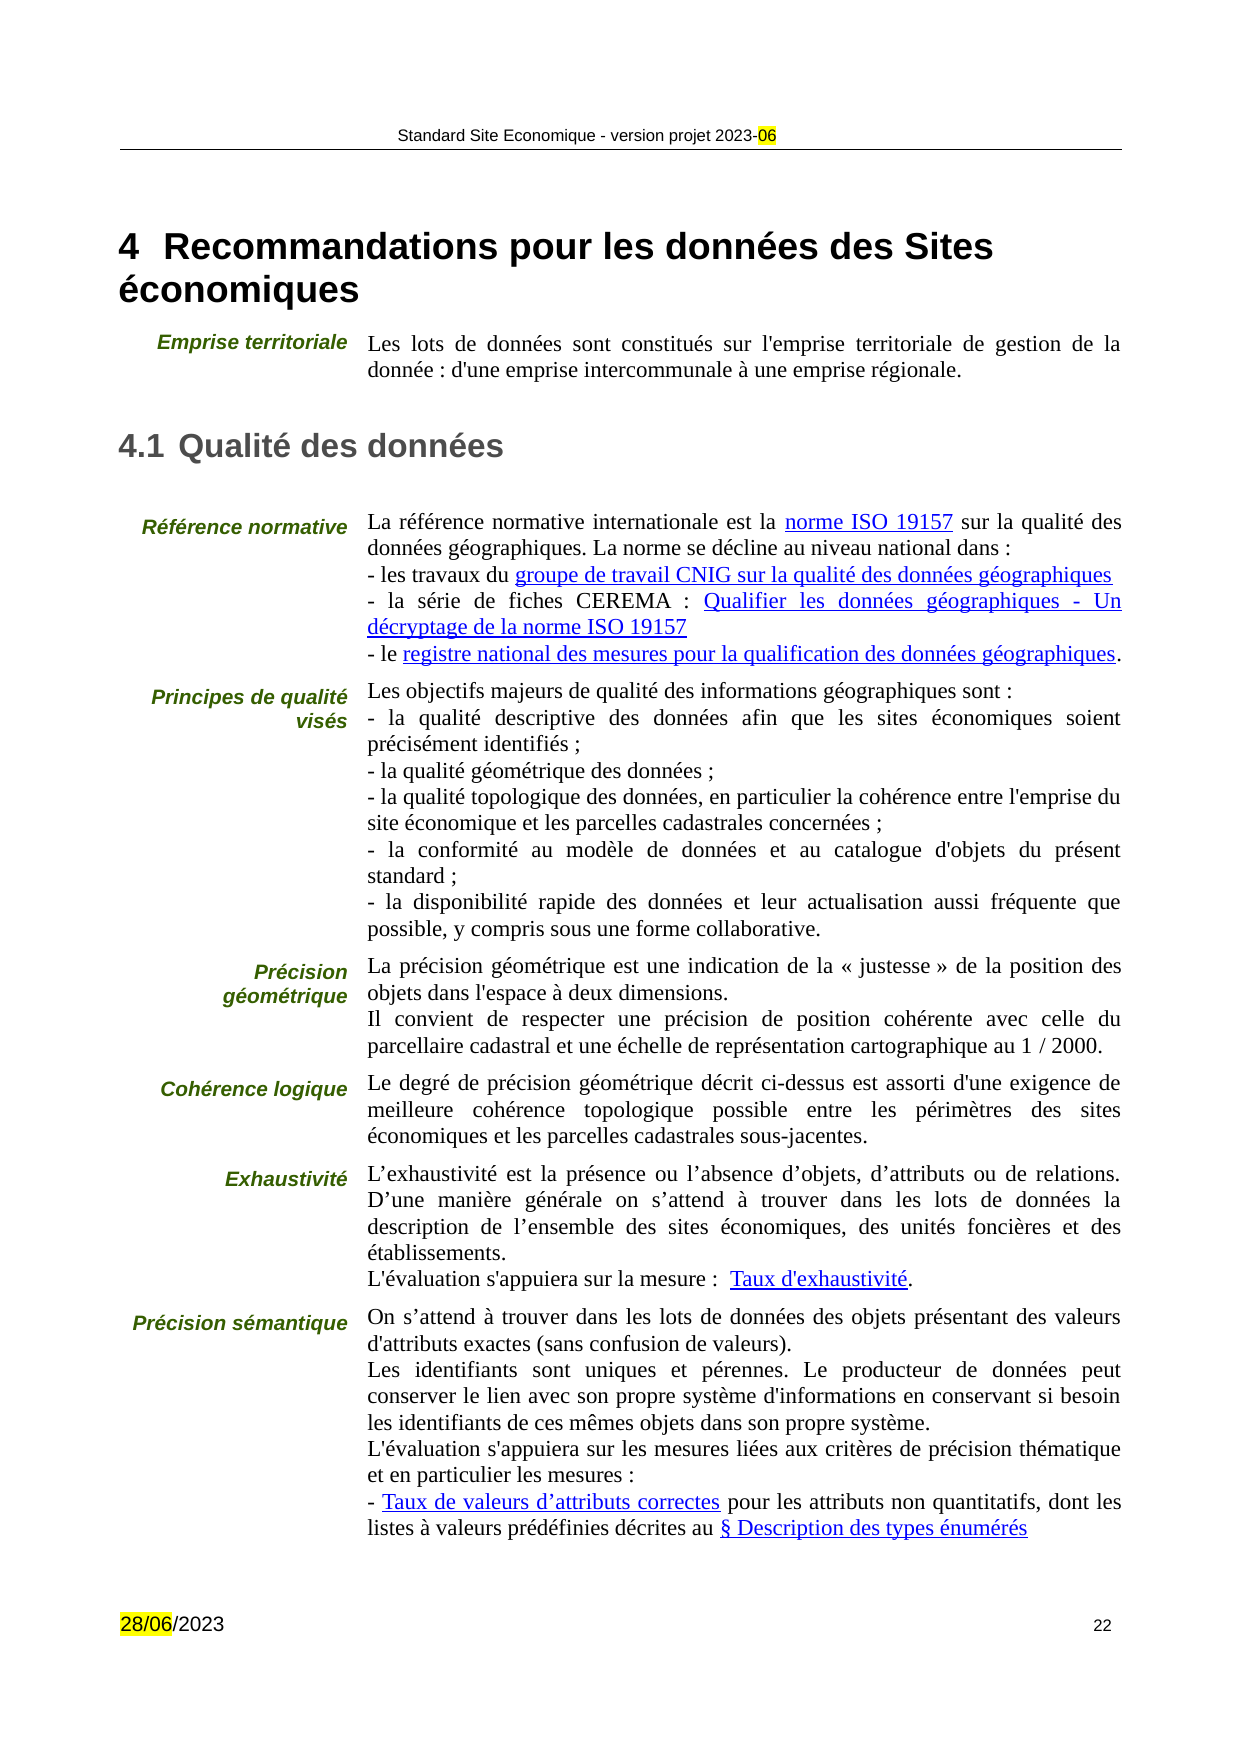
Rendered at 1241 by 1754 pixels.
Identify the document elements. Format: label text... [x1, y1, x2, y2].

table_cell Exhaustivité [118, 1154, 355, 1297]
table_cell L’exhaustivité est la présence ou l’absence d’objets, d’attributs ou de relations. D’une manière générale on s’attend à trouver dans les lots de données la description de l’ensemble des sites économiques, des unités foncières et des établissements. L'évaluation s'appuiera sur la mesure : Taux d'exhaustivité. [355, 1154, 1122, 1297]
table_cell Précision sémantique [118, 1298, 355, 1546]
table_header Référence normative [118, 502, 355, 672]
table_cell On s’attend à trouver dans les lots de données des objets présentant des valeurs d'attributs exactes (sans confusion de valeurs). Les identifiants sont uniques et pérennes. Le producteur de données peut conserver le lien avec son propre système d'informations en conservant si besoin les identifiants de ces mêmes objets dans son propre système. L'évaluation s'appuiera sur les mesures liées aux critères de précision thématique et en particulier les mesures : - Taux de valeurs d’attributs correctes pour les attributs non quantitatifs, dont les listes à valeurs prédéfinies décrites au § Description des types énumérés [355, 1298, 1122, 1546]
table_header Les lots de données sont constitués sur l'emprise territoriale de gestion de la donnée : d'une emprise intercommunale à une emprise régionale. [356, 325, 1122, 389]
table_cell Précision géométrique [118, 947, 355, 1064]
table_cell La précision géométrique est une indication de la « justesse » de la position des objets dans l'espace à deux dimensions. Il convient de respecter une précision de position cohérente avec celle du parcellaire cadastral et une échelle de représentation cartographique au 1 / 2000. [355, 947, 1122, 1064]
subtitle Recommandations pour les données des Sites économiques [118, 224, 1122, 310]
table_header La référence normative internationale est la norme ISO 19157 sur la qualité des données géographiques. La norme se décline au niveau national dans : - les travaux du groupe de travail CNIG sur la qualité des données géographiques - la série de fiches CEREMA : Qualifier les données géographiques - Un décryptage de la norme ISO 19157 - le registre national des mesures pour la qualification des données géographiques. [355, 502, 1122, 672]
table_cell Cohérence logique [118, 1064, 355, 1154]
table_cell Principes de qualité visés [118, 672, 355, 947]
table_header Emprise territoriale [118, 325, 356, 389]
subtitle Qualité des données [118, 426, 1122, 465]
table_cell Le degré de précision géométrique décrit ci-dessus est assorti d'une exigence de meilleure cohérence topologique possible entre les périmètres des sites économiques et les parcelles cadastrales sous-jacentes. [355, 1064, 1122, 1154]
table_cell Les objectifs majeurs de qualité des informations géographiques sont : - la qualité descriptive des données afin que les sites économiques soient précisément identifiés ; - la qualité géométrique des données ; - la qualité topologique des données, en particulier la cohérence entre l'emprise du site économique et les parcelles cadastrales concernées ; - la conformité au modèle de données et au catalogue d'objets du présent standard ; - la disponibilité rapide des données et leur actualisation aussi fréquente que possible, y compris sous une forme collaborative. [355, 672, 1122, 947]
